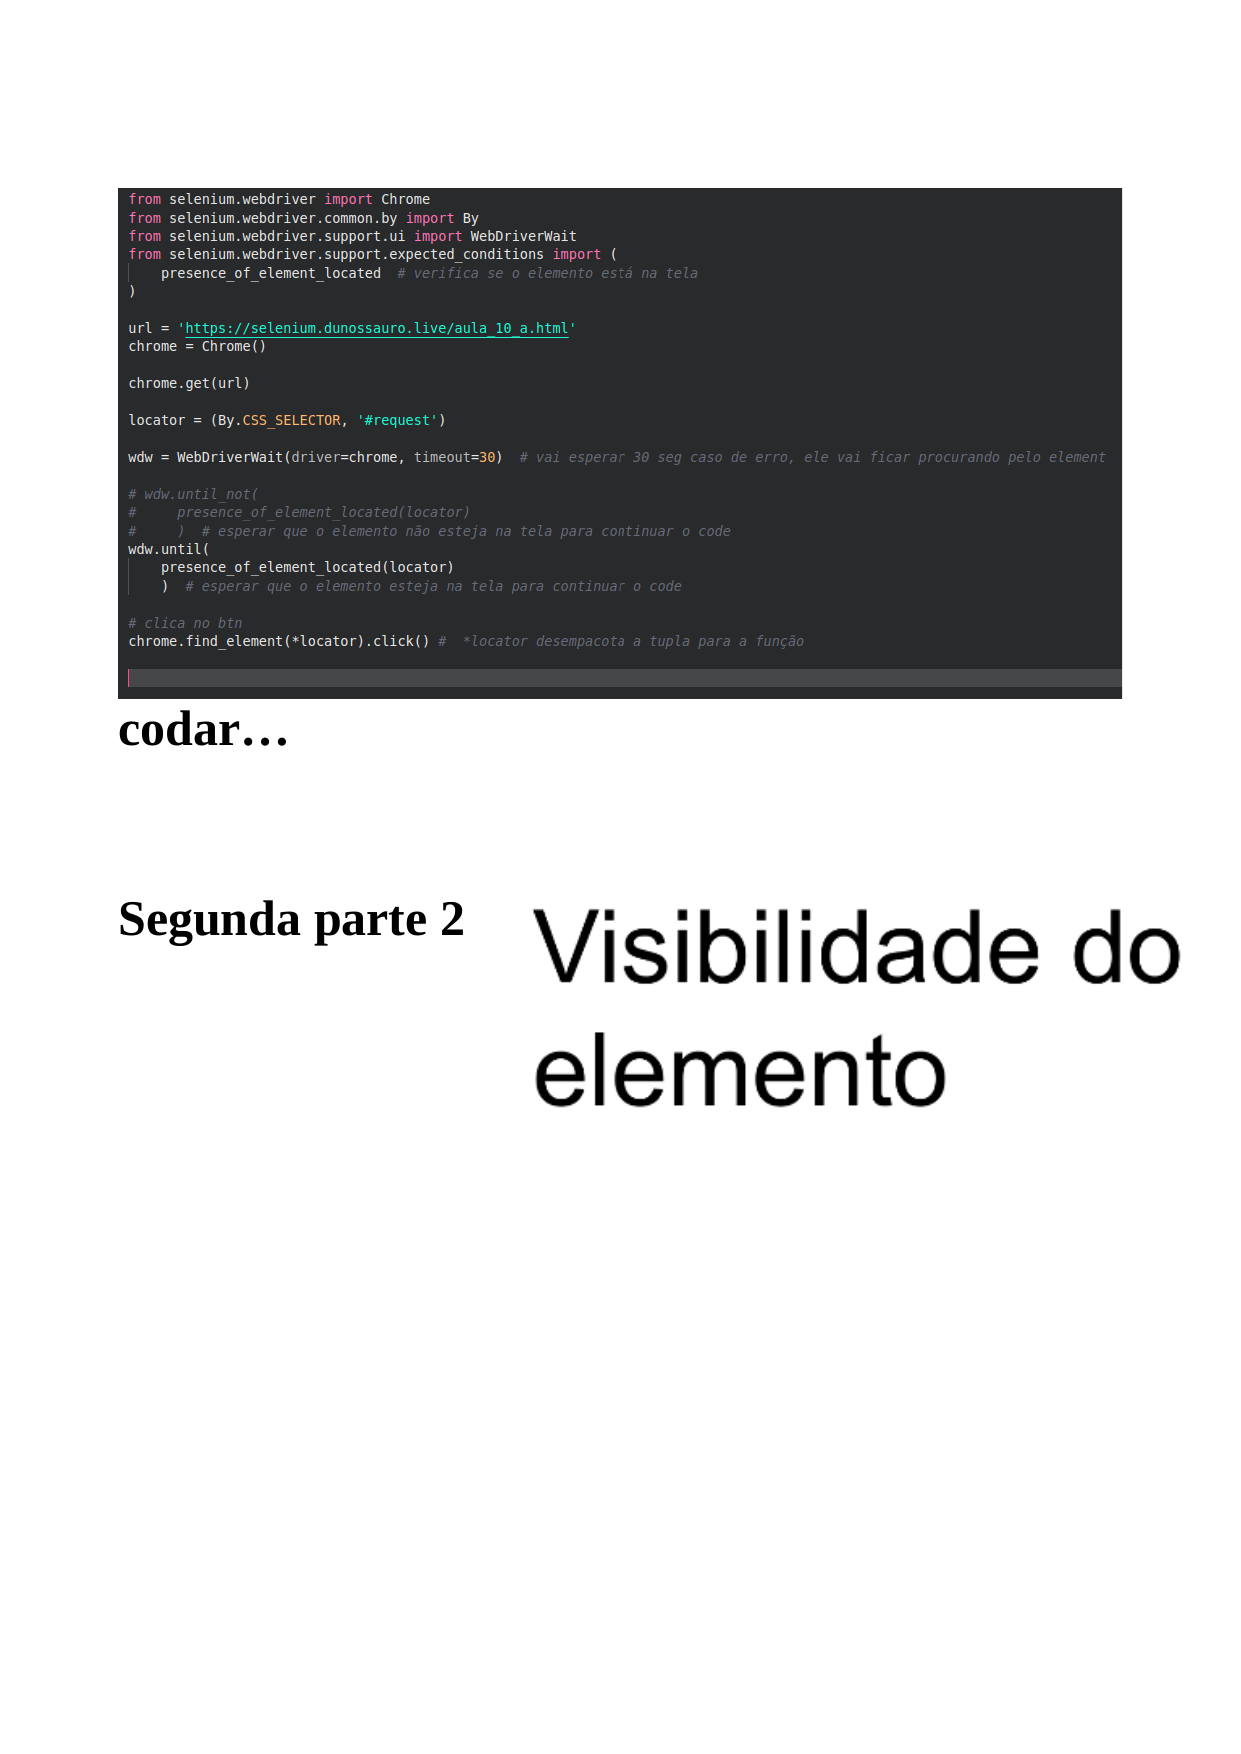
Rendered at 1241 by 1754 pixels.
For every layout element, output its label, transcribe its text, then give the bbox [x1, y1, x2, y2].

picture [492, 878, 1203, 1143]
subtitle Segunda parte 2 [118, 889, 492, 946]
subtitle codar… [118, 699, 1122, 756]
picture [118, 188, 1123, 699]
